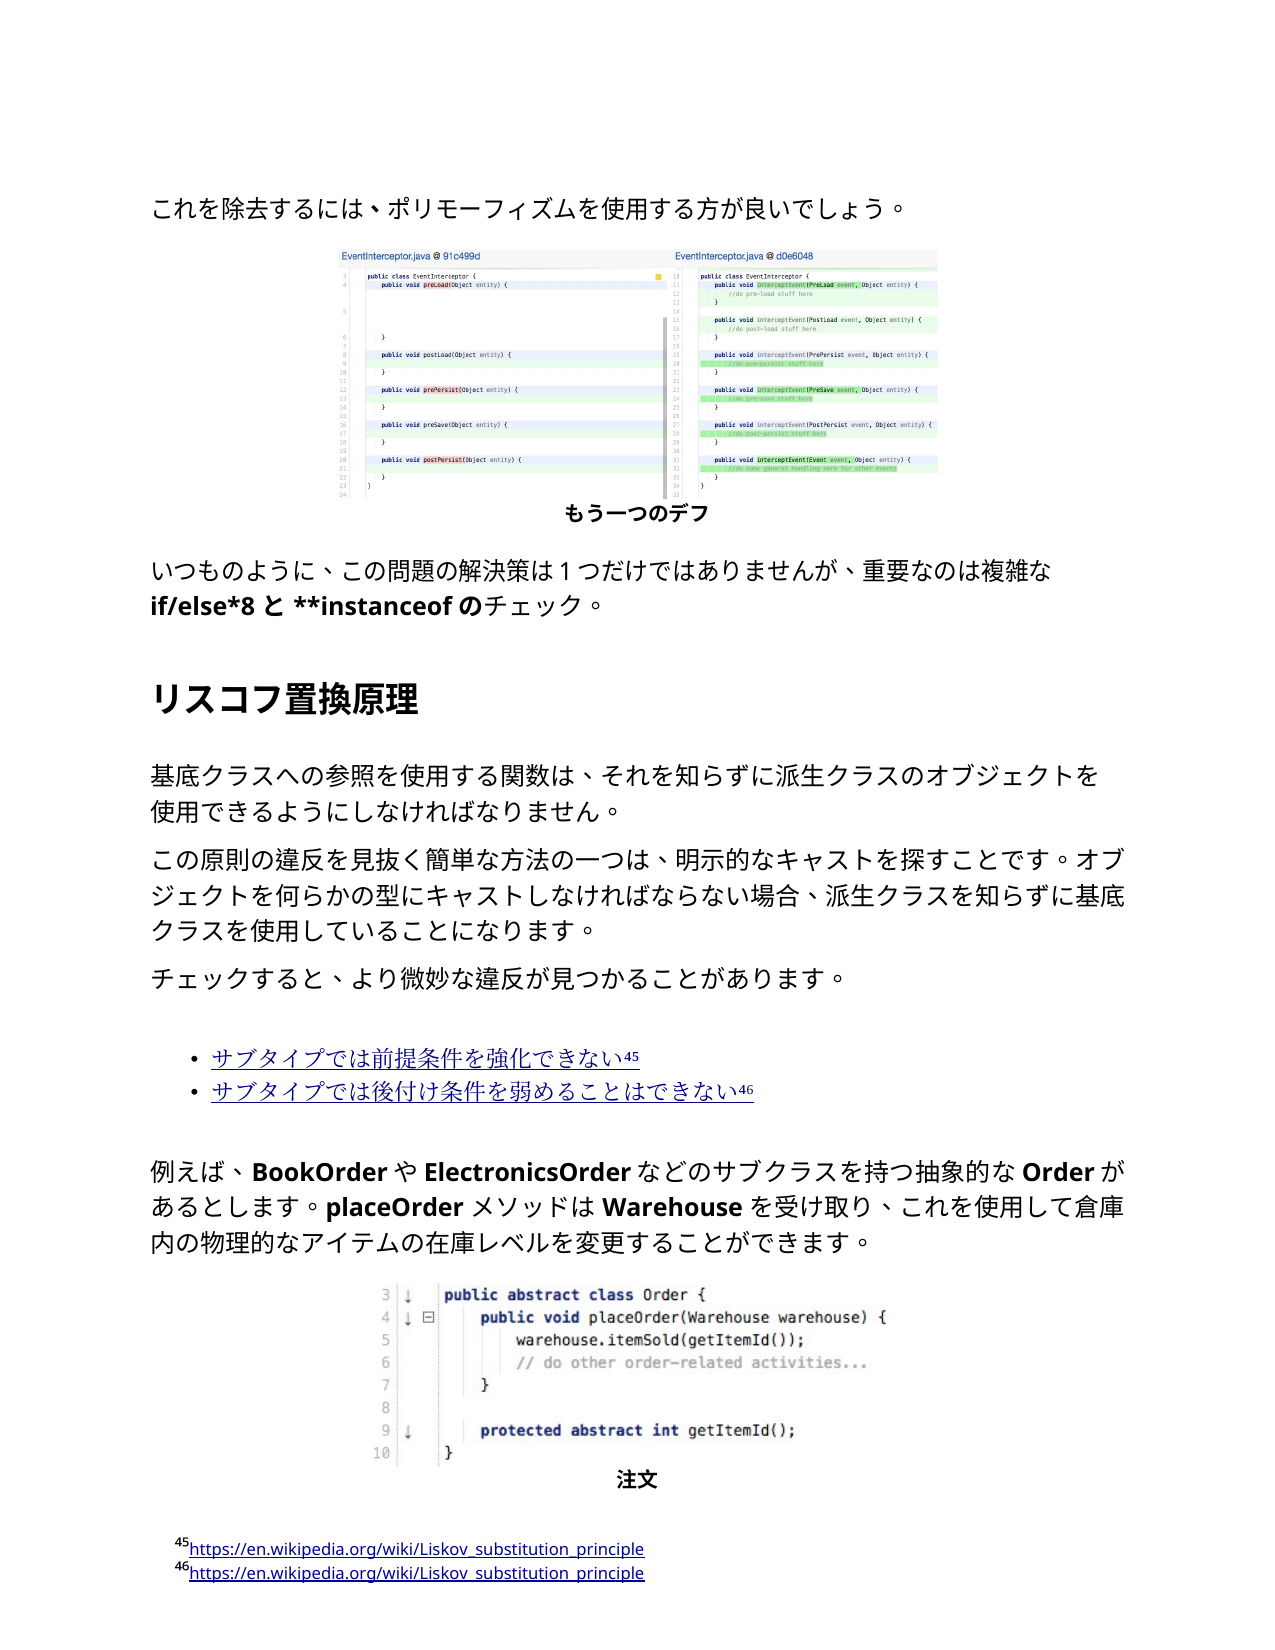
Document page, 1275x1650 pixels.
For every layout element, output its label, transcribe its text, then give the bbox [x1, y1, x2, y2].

text いつものように、この問題の解決策は1つだけではありませんが、重要なのは複雑な [150, 553, 1275, 587]
text 例えば、BookOrderやElectronicsOrderなどのサブクラスを持つ抽象的なOrderがあるとします。placeOrder メソッドは Warehouse を受け取り、これを使用して倉庫内の物理的なアイテムの在庫レベルを変更することができます。 [150, 1154, 1125, 1260]
list サブタイプでは後付け条件を弱めることはできない⁴⁶ [190, 1077, 1275, 1106]
text この原則の違反を見抜く簡単な方法の一つは、明示的なキャストを探すことです。オブジェクトを何らかの型にキャストしなければならない場合、派生クラスを知らずに基底クラスを使用していることになります。 [150, 842, 1127, 948]
text これを除去するには、ポリモーフィズムを使用する方が良いでしょう。 [150, 192, 1275, 226]
picture [337, 249, 938, 499]
text ⁴⁵https://en.wikipedia.org/wiki/Liskov_substitution_principle [174, 1537, 1275, 1560]
list サブタイプでは前提条件を強化できない⁴⁵ [190, 1044, 1275, 1073]
text チェックすると、より微妙な違反が見つかることがあります。 [150, 962, 1275, 996]
text ⁴⁶https://en.wikipedia.org/wiki/Liskov_substitution_principle [174, 1560, 1275, 1584]
text 注文 [150, 1296, 1124, 1494]
subtitle リスコフ置換原理 [150, 675, 1275, 723]
picture [373, 1284, 887, 1466]
text 基底クラスへの参照を使用する関数は、それを知らずに派生クラスのオブジェクトを使用できるようにしなければなりません。 [150, 759, 1127, 828]
text もう一つのデフ [150, 260, 1124, 527]
text if/else*8 と **instanceof のチェック。 [150, 589, 1275, 623]
